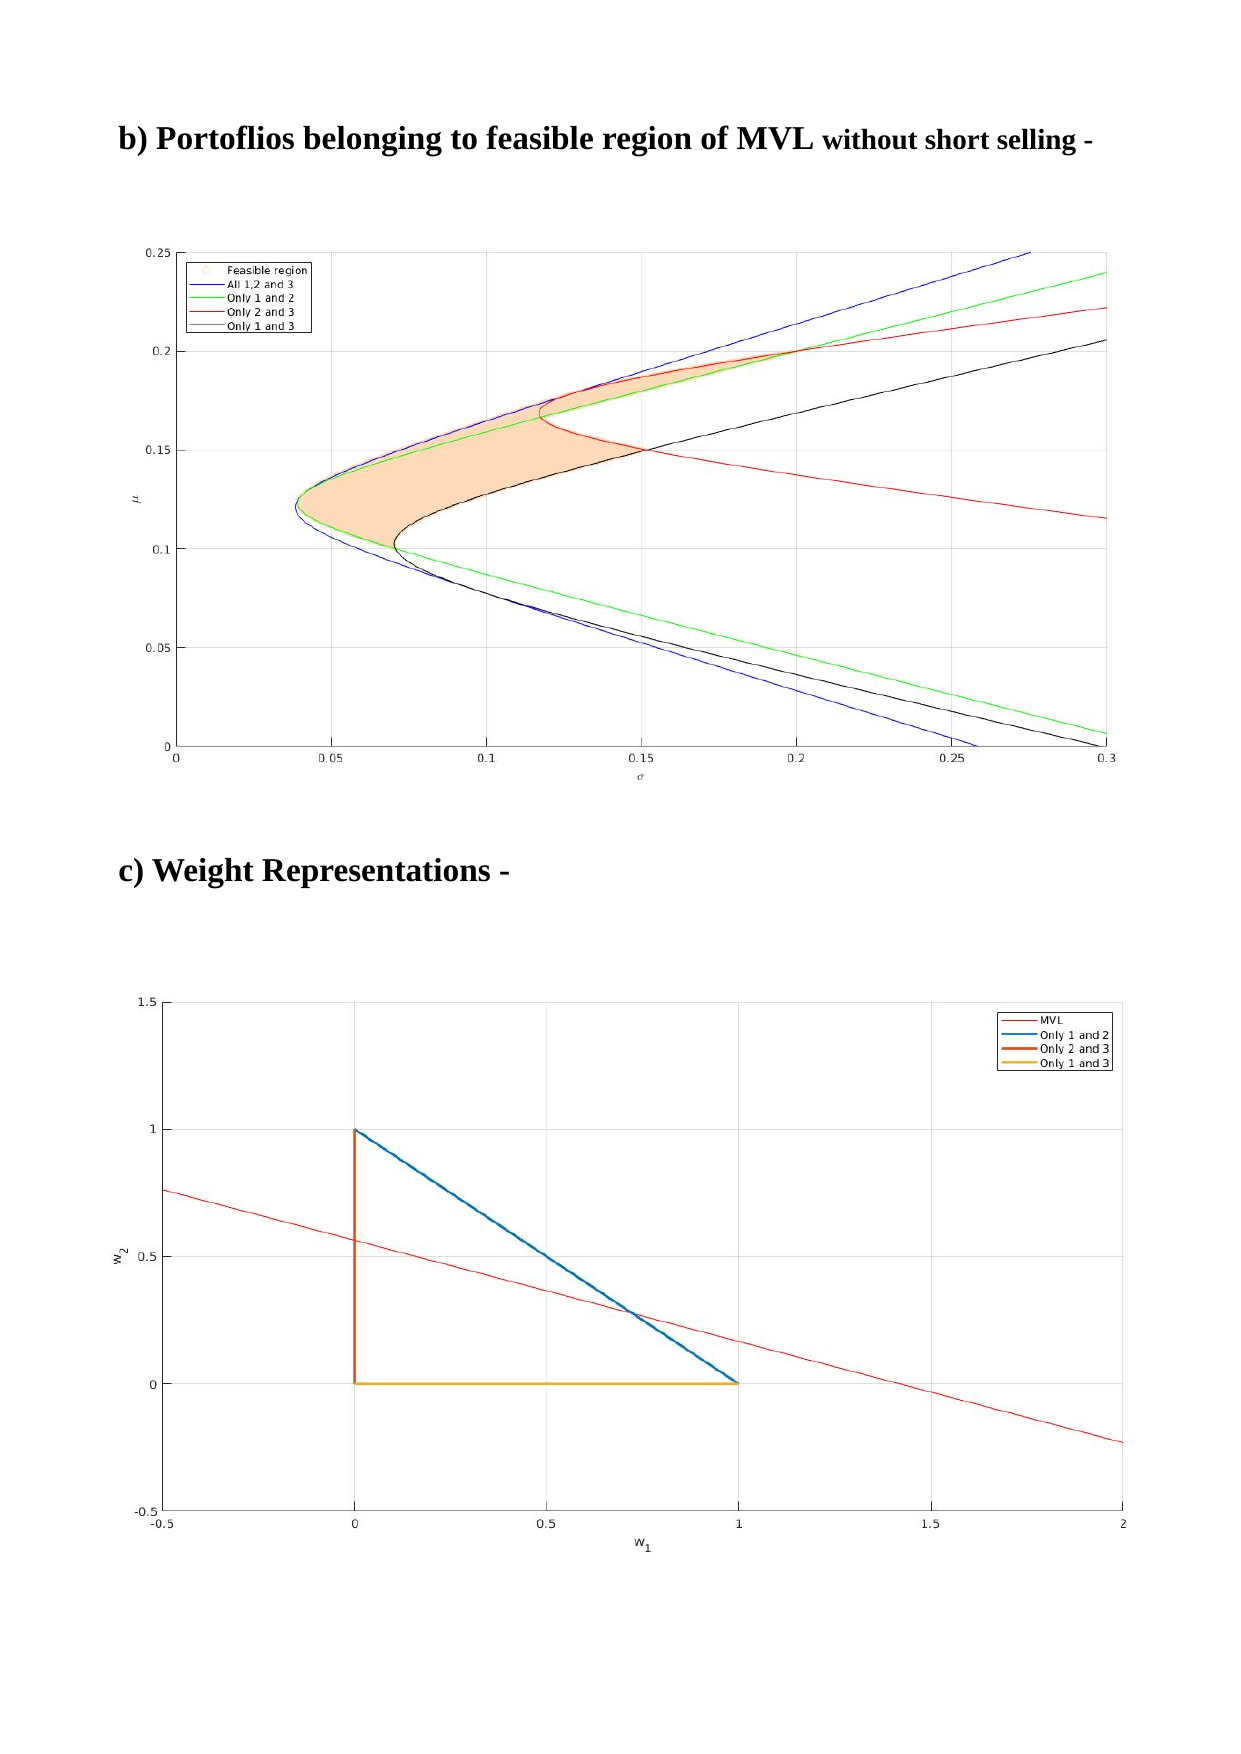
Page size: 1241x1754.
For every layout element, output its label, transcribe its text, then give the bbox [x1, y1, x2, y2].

text c) Weight Representations - [118, 851, 1122, 889]
text b) Portoflios belonging to feasible region of MVL without short selling - [118, 118, 1122, 156]
picture [0, 954, 1241, 1580]
picture [19, 206, 1221, 813]
